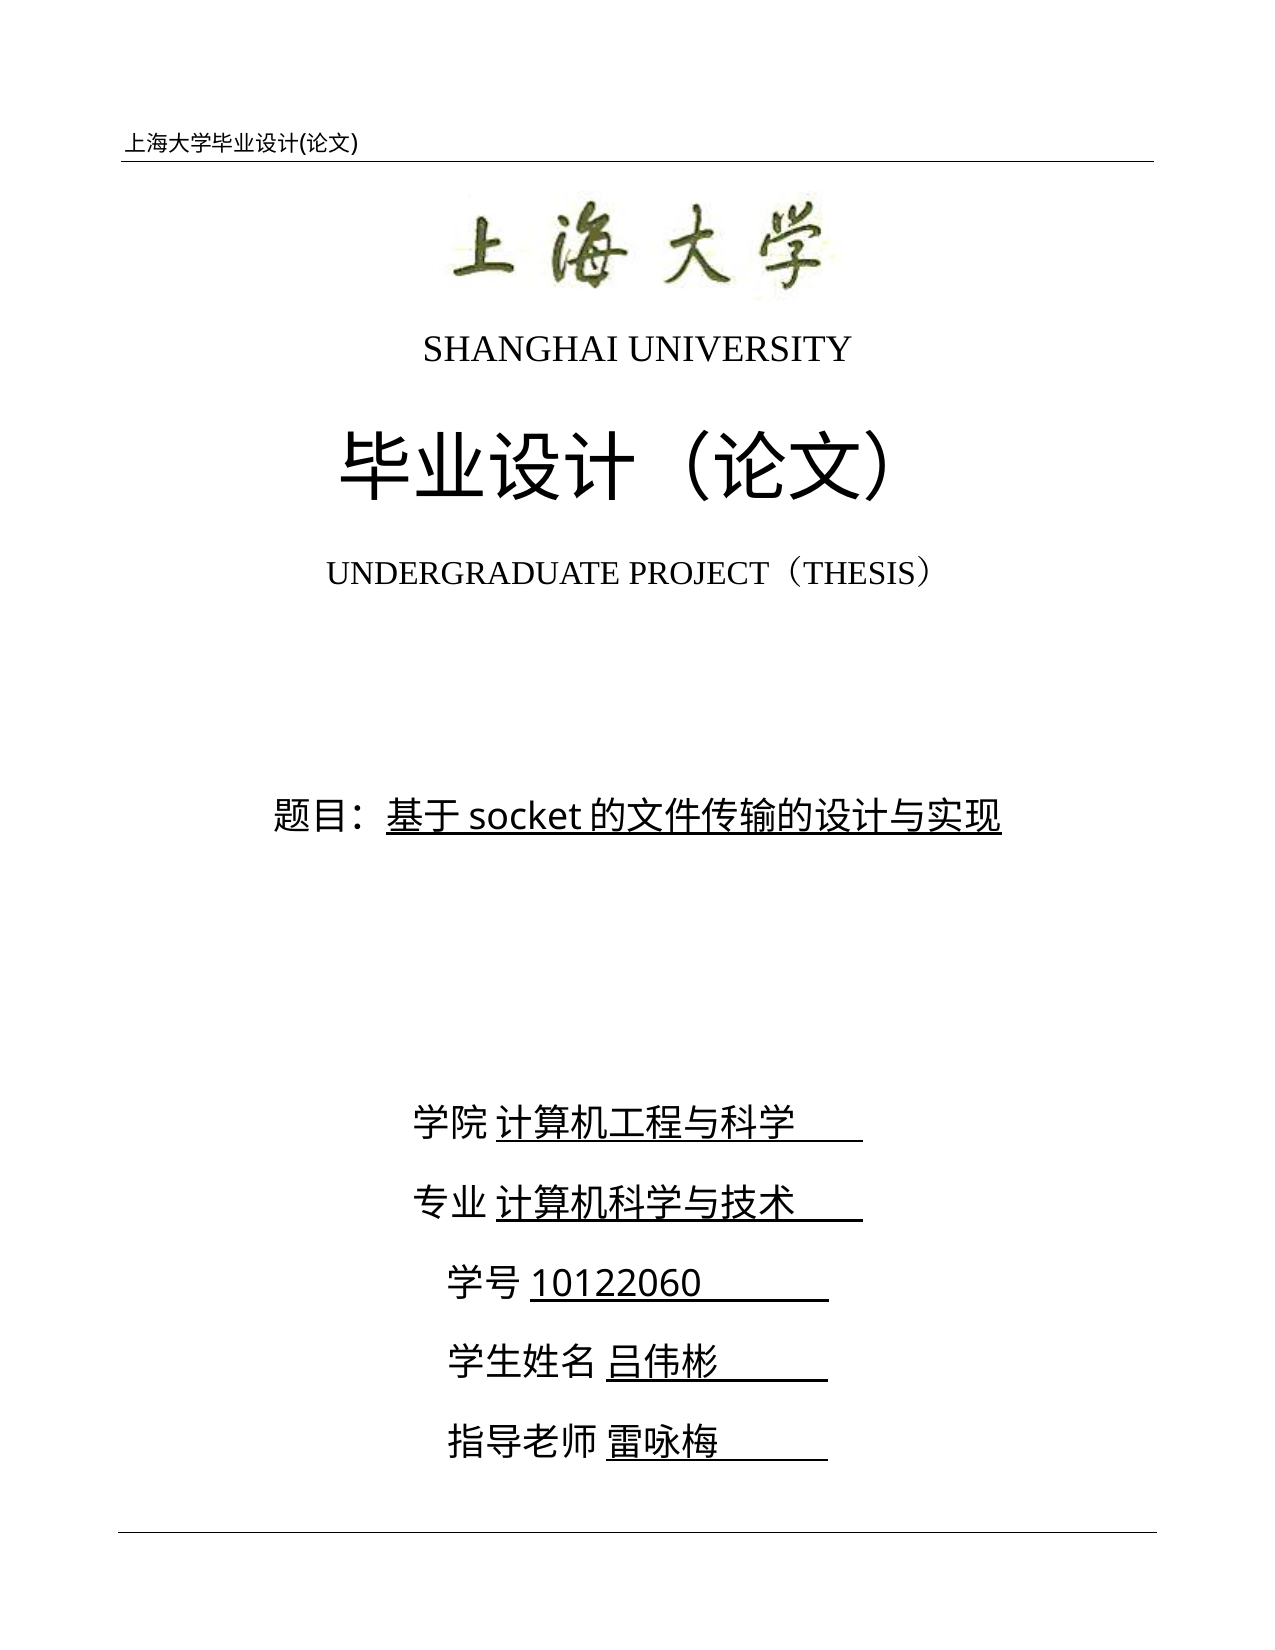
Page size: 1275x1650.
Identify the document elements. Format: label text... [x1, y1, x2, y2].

picture [431, 191, 844, 302]
text 专业 计算机科学与技术 [121, 1173, 1154, 1227]
title UNDERGRADUATE PROJECT（THESIS） [121, 553, 1154, 592]
text 学生姓名 吕伟彬 [121, 1332, 1154, 1387]
text 学院 计算机工程与科学 [121, 1093, 1154, 1147]
text 学号 10122060 [121, 1252, 1154, 1307]
title 毕业设计（论文） [121, 407, 1154, 516]
text 指导老师 雷咏梅 [121, 1412, 1154, 1466]
text 题目：基于socket的文件传输的设计与实现 [121, 786, 1154, 840]
title SHANGHAI UNIVERSITY [121, 326, 1154, 369]
